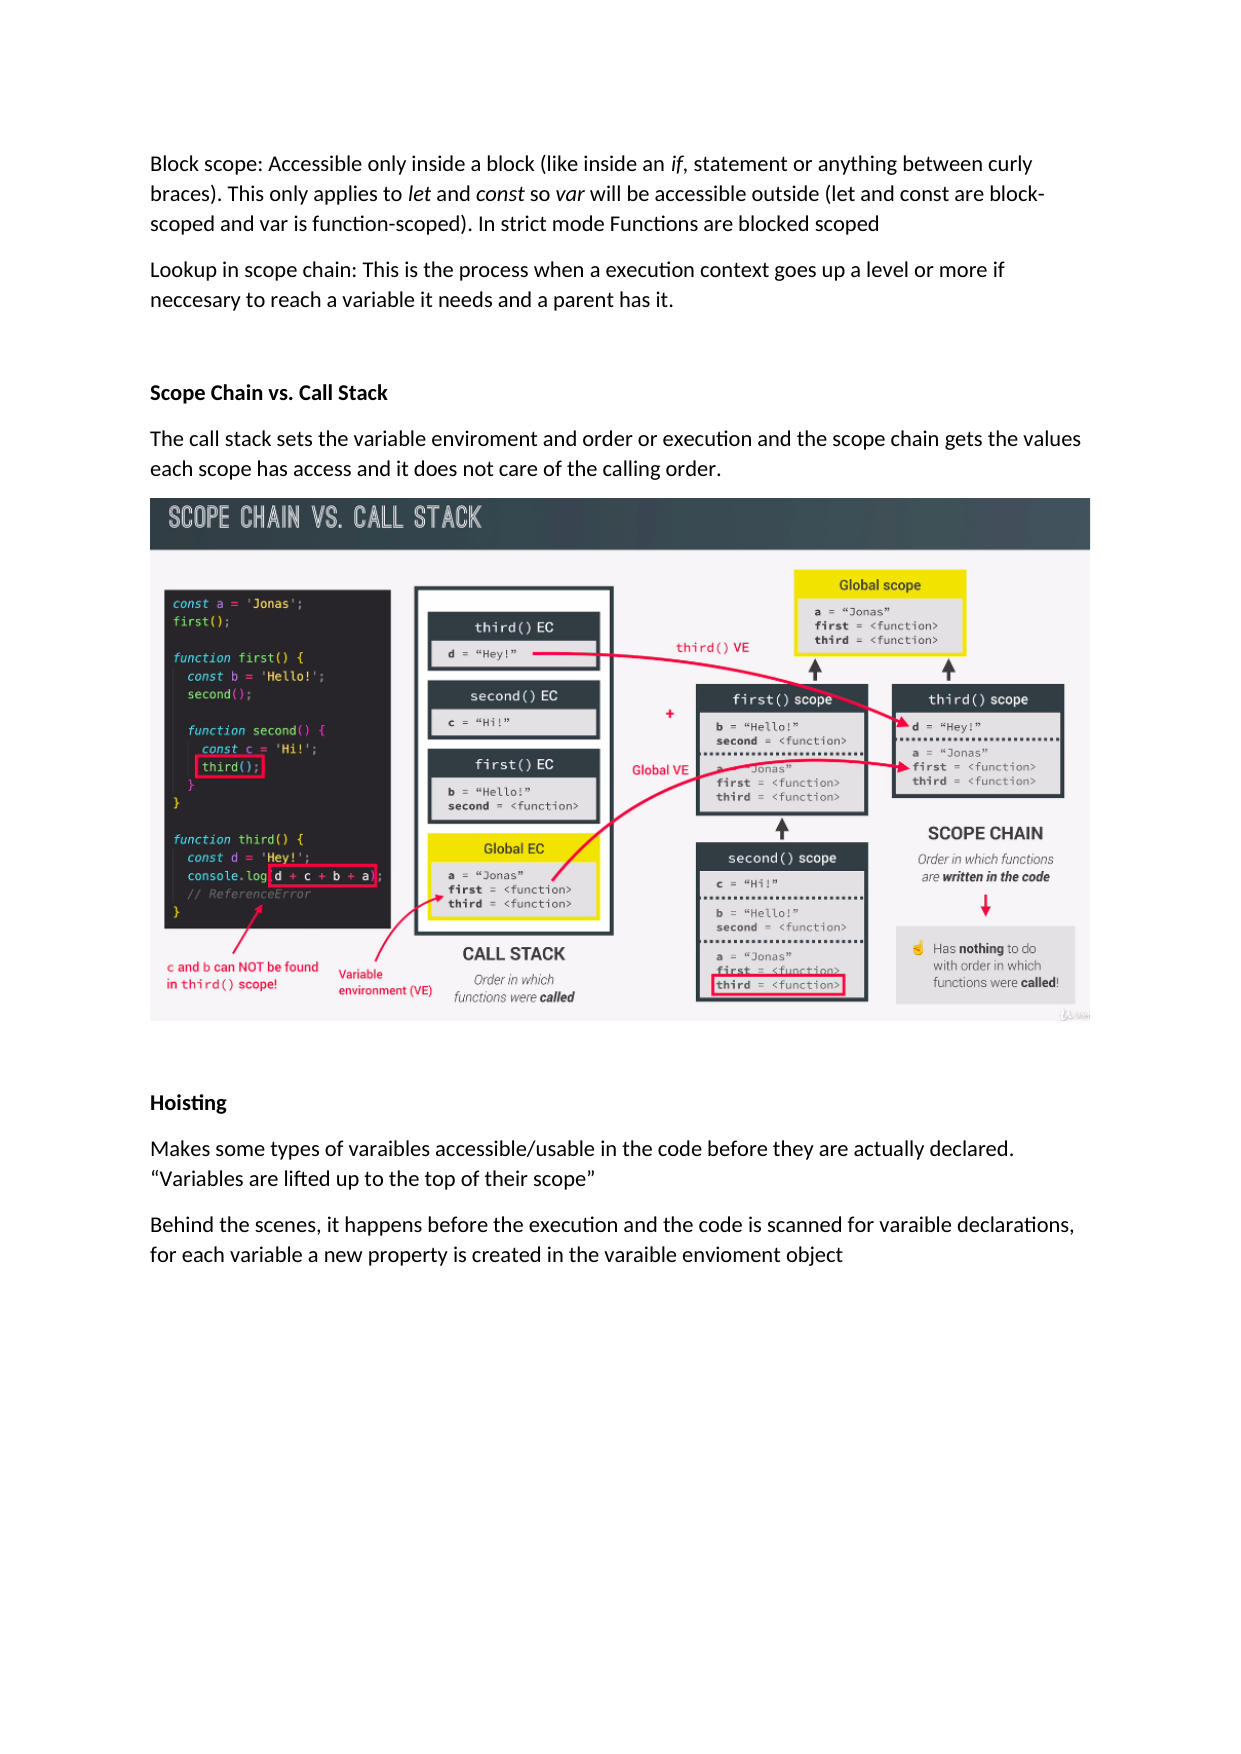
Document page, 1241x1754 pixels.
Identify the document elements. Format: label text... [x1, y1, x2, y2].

text Scope Chain vs. Call Stack [150, 378, 1090, 406]
picture [150, 498, 1091, 1021]
text Hoisting [150, 1088, 1090, 1116]
text Makes some types of varaibles accessible/usable in the code before they are actually declared. “Variables are lifted up to the top of their scope” [150, 1134, 1090, 1192]
text Lookup in scope chain: This is the process when a execution context goes up a level or more if neccesary to reach a variable it needs and a parent has it. [150, 256, 1090, 313]
text Block scope: Accessible only inside a block (like inside an if, statement or anything between curly braces). This only applies to let and const so var will be accessible outside (let and const are block-scoped and var is function-scoped). In strict mode Functions are blocked scoped [150, 150, 1090, 237]
text Behind the scenes, it happens before the execution and the code is scanned for varaible declarations, for each variable a new property is created in the varaible envioment object [150, 1211, 1090, 1268]
text The call stack sets the variable enviroment and order or execution and the scope chain gets the values each scope has access and it does not care of the calling order. [150, 424, 1090, 482]
